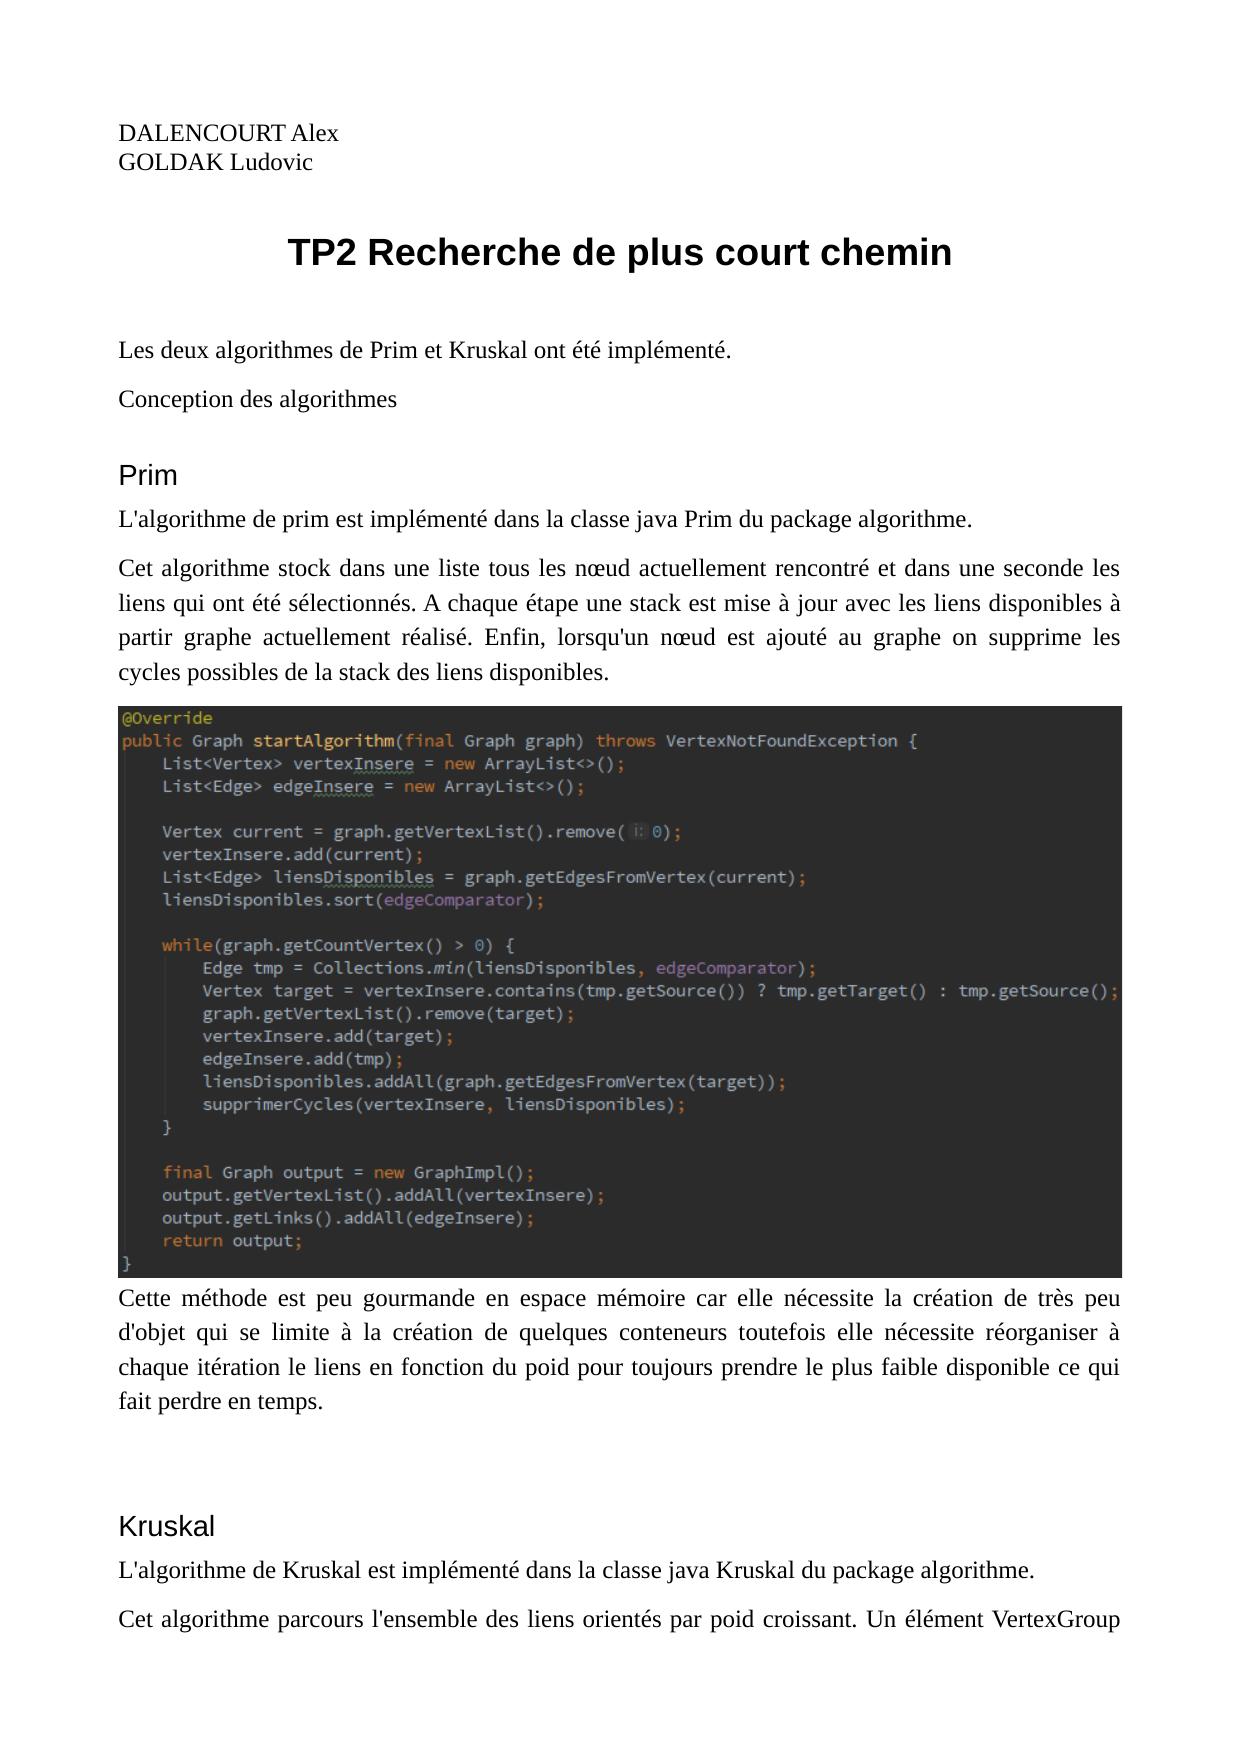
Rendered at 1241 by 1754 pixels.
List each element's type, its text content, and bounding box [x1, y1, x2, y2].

text Cet algorithme stock dans une liste tous les nœud actuellement rencontré et dans une seconde les liens qui ont été sélectionnés. A chaque étape une stack est mise à jour avec les liens disponibles à partir graphe actuellement réalisé. Enfin, lorsqu'un nœud est ajouté au graphe on supprime les cycles possibles de la stack des liens disponibles. [118, 553, 1122, 686]
subtitle Prim [118, 458, 1122, 492]
picture [118, 706, 1123, 1278]
text L'algorithme de prim est implémenté dans la classe java Prim du package algorithme. [118, 504, 1122, 533]
subtitle TP2 Recherche de plus court chemin [118, 230, 1122, 274]
text L'algorithme de Kruskal est implémenté dans la classe java Kruskal du package algorithme. [118, 1556, 1122, 1584]
text Les deux algorithmes de Prim et Kruskal ont été implémenté. [118, 335, 1122, 364]
text Conception des algorithmes [118, 384, 1122, 413]
subtitle Kruskal [118, 1509, 1122, 1543]
text Cet algorithme parcours l'ensemble des liens orientés par poid croissant. Un élément VertexGroup [118, 1604, 1122, 1633]
text Cette méthode est peu gourmande en espace mémoire car elle nécessite la création de très peu d'objet qui se limite à la création de quelques conteneurs toutefois elle nécessite réorganiser à chaque itération le liens en fonction du poid pour toujours prendre le plus faible disponible ce qui fait perdre en temps. [118, 1278, 1122, 1415]
